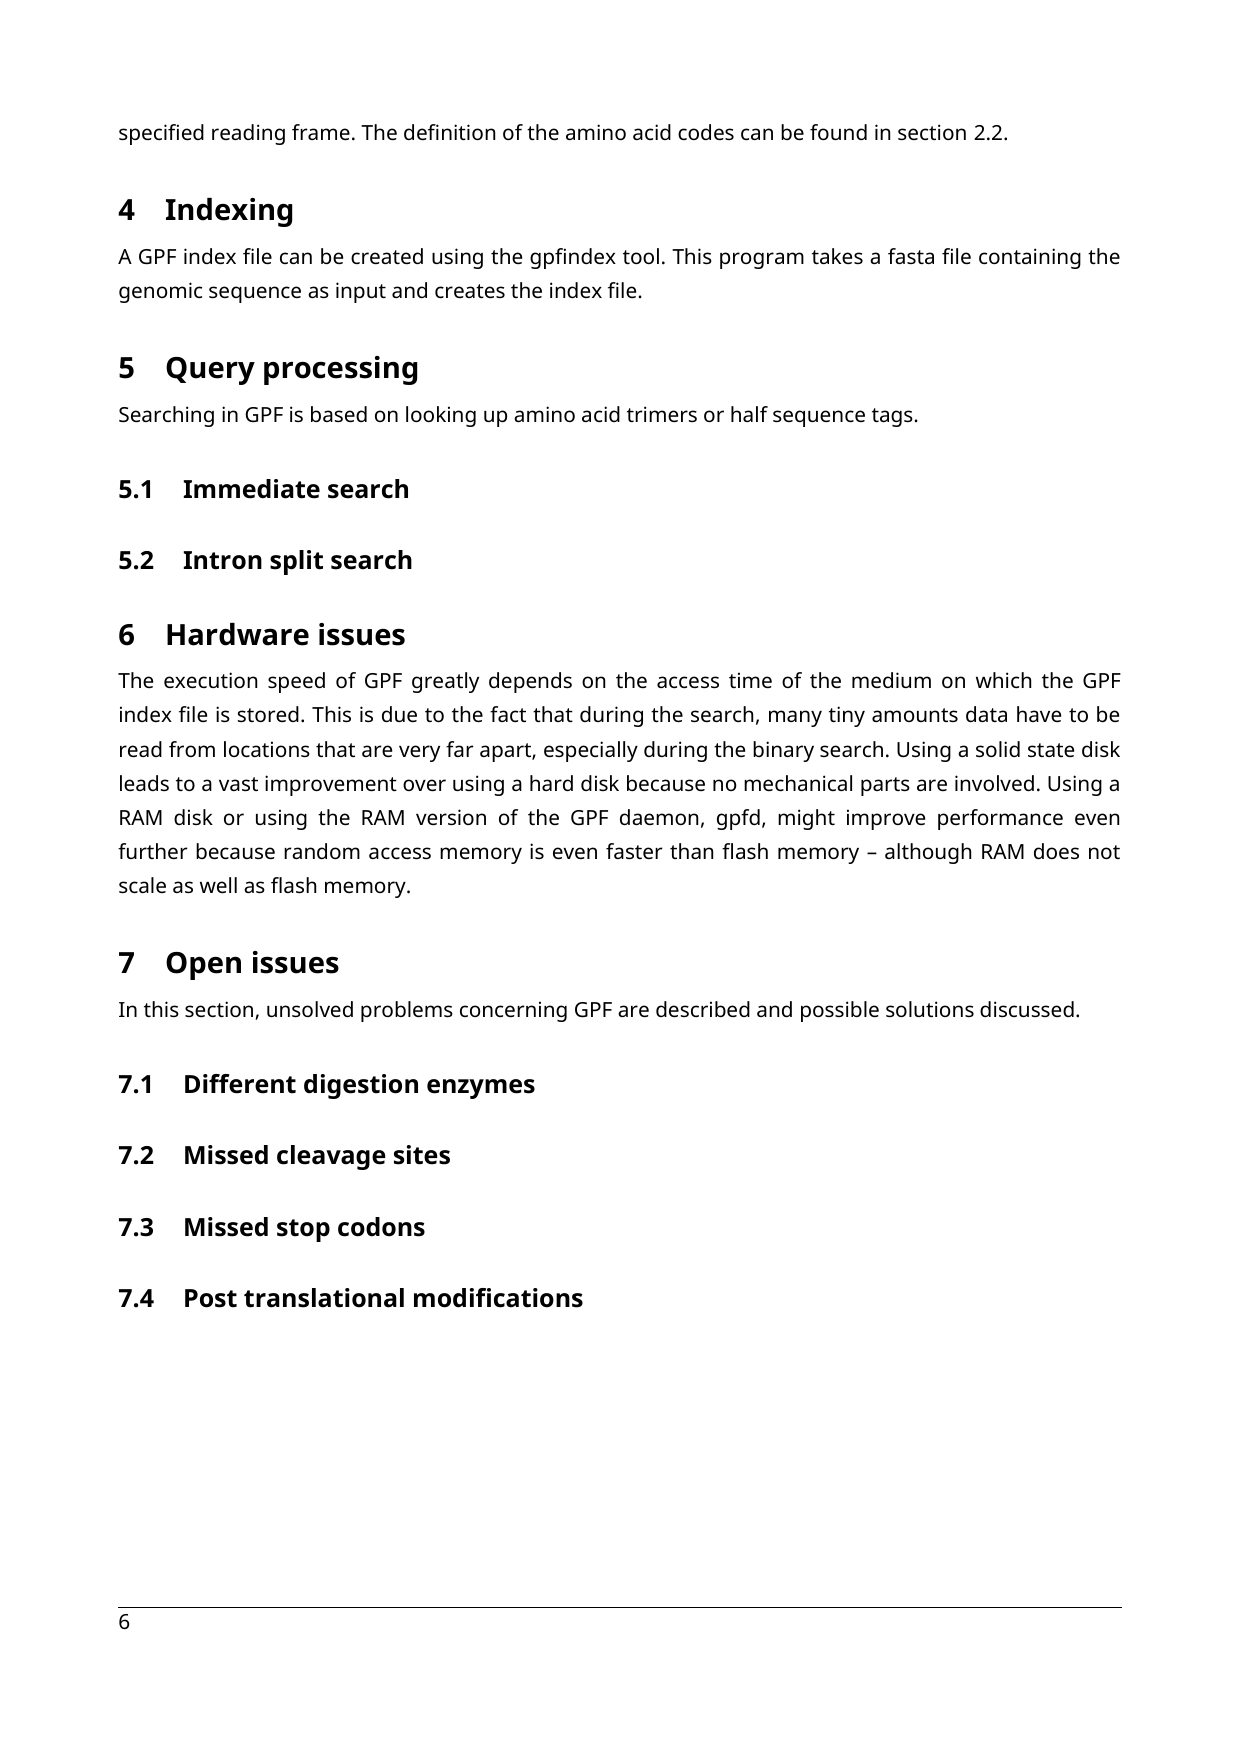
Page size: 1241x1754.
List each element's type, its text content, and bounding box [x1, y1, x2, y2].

text Searching in GPF is based on looking up amino acid trimers or half sequence tags. [118, 400, 1122, 428]
subtitle Missed stop codons [118, 1209, 1122, 1243]
subtitle Indexing [118, 190, 1122, 229]
subtitle Different digestion enzymes [118, 1066, 1122, 1100]
subtitle Open issues [118, 942, 1122, 982]
text The execution speed of GPF greatly depends on the access time of the medium on which the GPF index file is stored. This is due to the fact that during the search, many tiny amounts data have to be read from locations that are very far apart, especially during the binary search. Using a solid state disk leads to a vast improvement over using a hard disk because no mechanical parts are involved. Using a RAM disk or using the RAM version of the GPF daemon, gpfd, might improve performance even further because random access memory is even faster than flash memory – although RAM does not scale as well as flash memory. [118, 667, 1122, 899]
text A GPF index file can be created using the gpfindex tool. This program takes a fasta file containing the genomic sequence as input and creates the index file. [118, 242, 1122, 304]
text In this section, unsolved problems concerning GPF are described and possible solutions discussed. [118, 995, 1122, 1023]
subtitle Immediate search [118, 471, 1122, 505]
subtitle Hardware issues [118, 614, 1122, 654]
subtitle Post translational modifications [118, 1281, 1122, 1315]
subtitle Missed cleavage sites [118, 1138, 1122, 1172]
subtitle Query processing [118, 347, 1122, 387]
subtitle Intron split search [118, 543, 1122, 577]
text specified reading frame. The definition of the amino acid codes can be found in section 2.2. [118, 118, 1122, 147]
